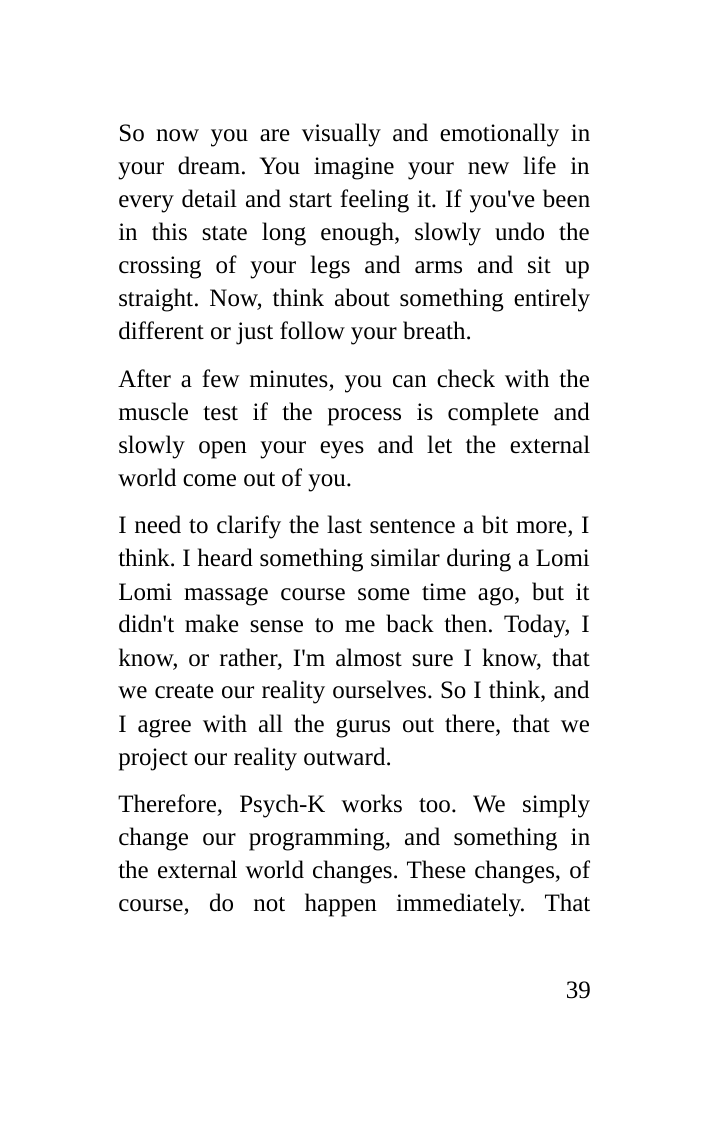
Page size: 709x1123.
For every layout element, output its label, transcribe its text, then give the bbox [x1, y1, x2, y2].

text So now you are visually and emotionally in your dream. You imagine your new life in every detail and start feeling it. If you've been in this state long enough, slowly undo the crossing of your legs and arms and sit up straight. Now, think about something entirely different or just follow your breath. [118, 118, 591, 345]
text Therefore, Psych-K works too. We simply change our programming, and something in the external world changes. These changes, of course, do not happen immediately. That [118, 789, 591, 917]
text After a few minutes, you can check with the muscle test if the process is complete and slowly open your eyes and let the external world come out of you. [118, 364, 591, 492]
text I need to clarify the last sentence a bit more, I think. I heard something similar during a Lomi Lomi massage course some time ago, but it didn't make sense to me back then. Today, I know, or rather, I'm almost sure I know, that we create our reality ourselves. So I think, and I agree with all the gurus out there, that we project our reality outward. [118, 511, 591, 770]
